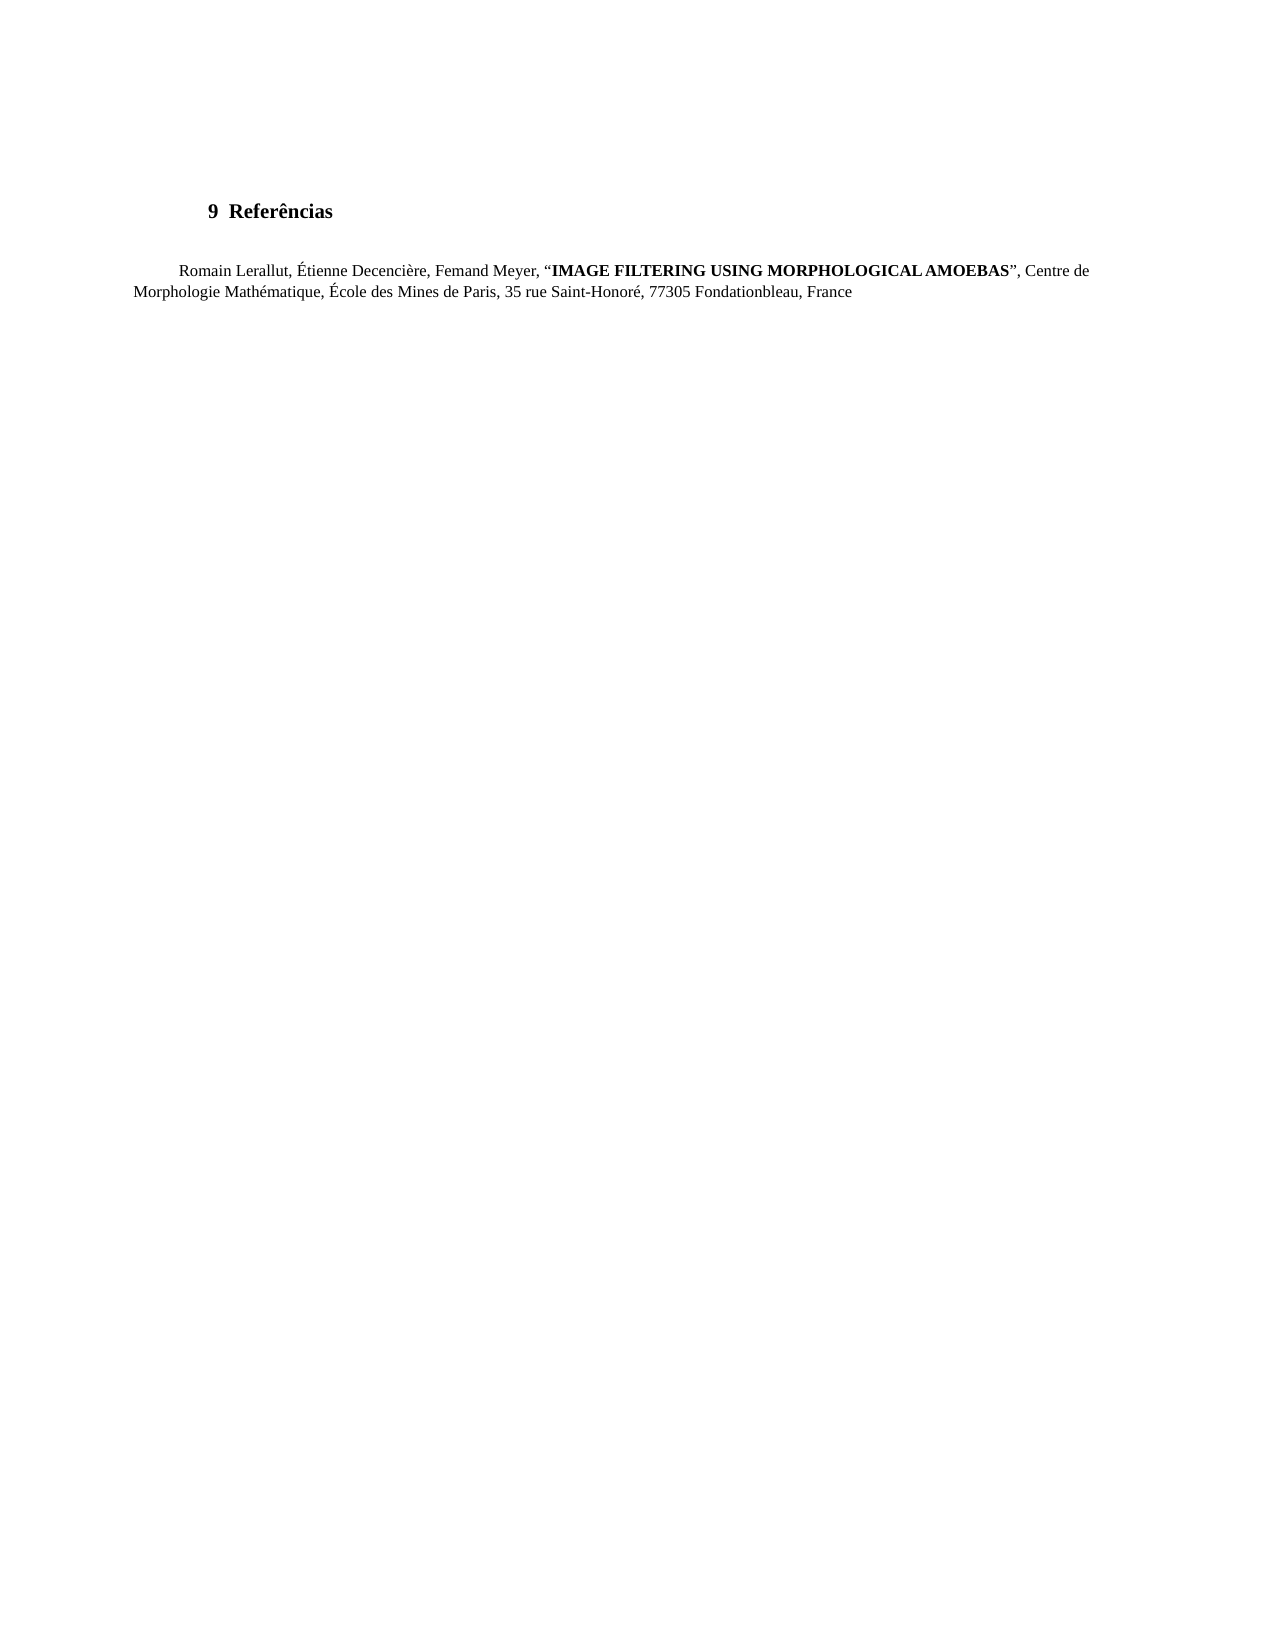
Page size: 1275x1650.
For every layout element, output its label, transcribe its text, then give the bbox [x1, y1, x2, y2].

text Romain Lerallut, Étienne Decencière, Femand Meyer, “IMAGE FILTERING USING MORPHOLOGICAL AMOEBAS”, Centre de Morphologie Mathématique, École des Mines de Paris, 35 rue Saint-Honoré, 77305 Fondationbleau, France [133, 261, 1142, 301]
picture [264, 0, 317, 25]
subtitle 9 Referências [178, 199, 1142, 223]
